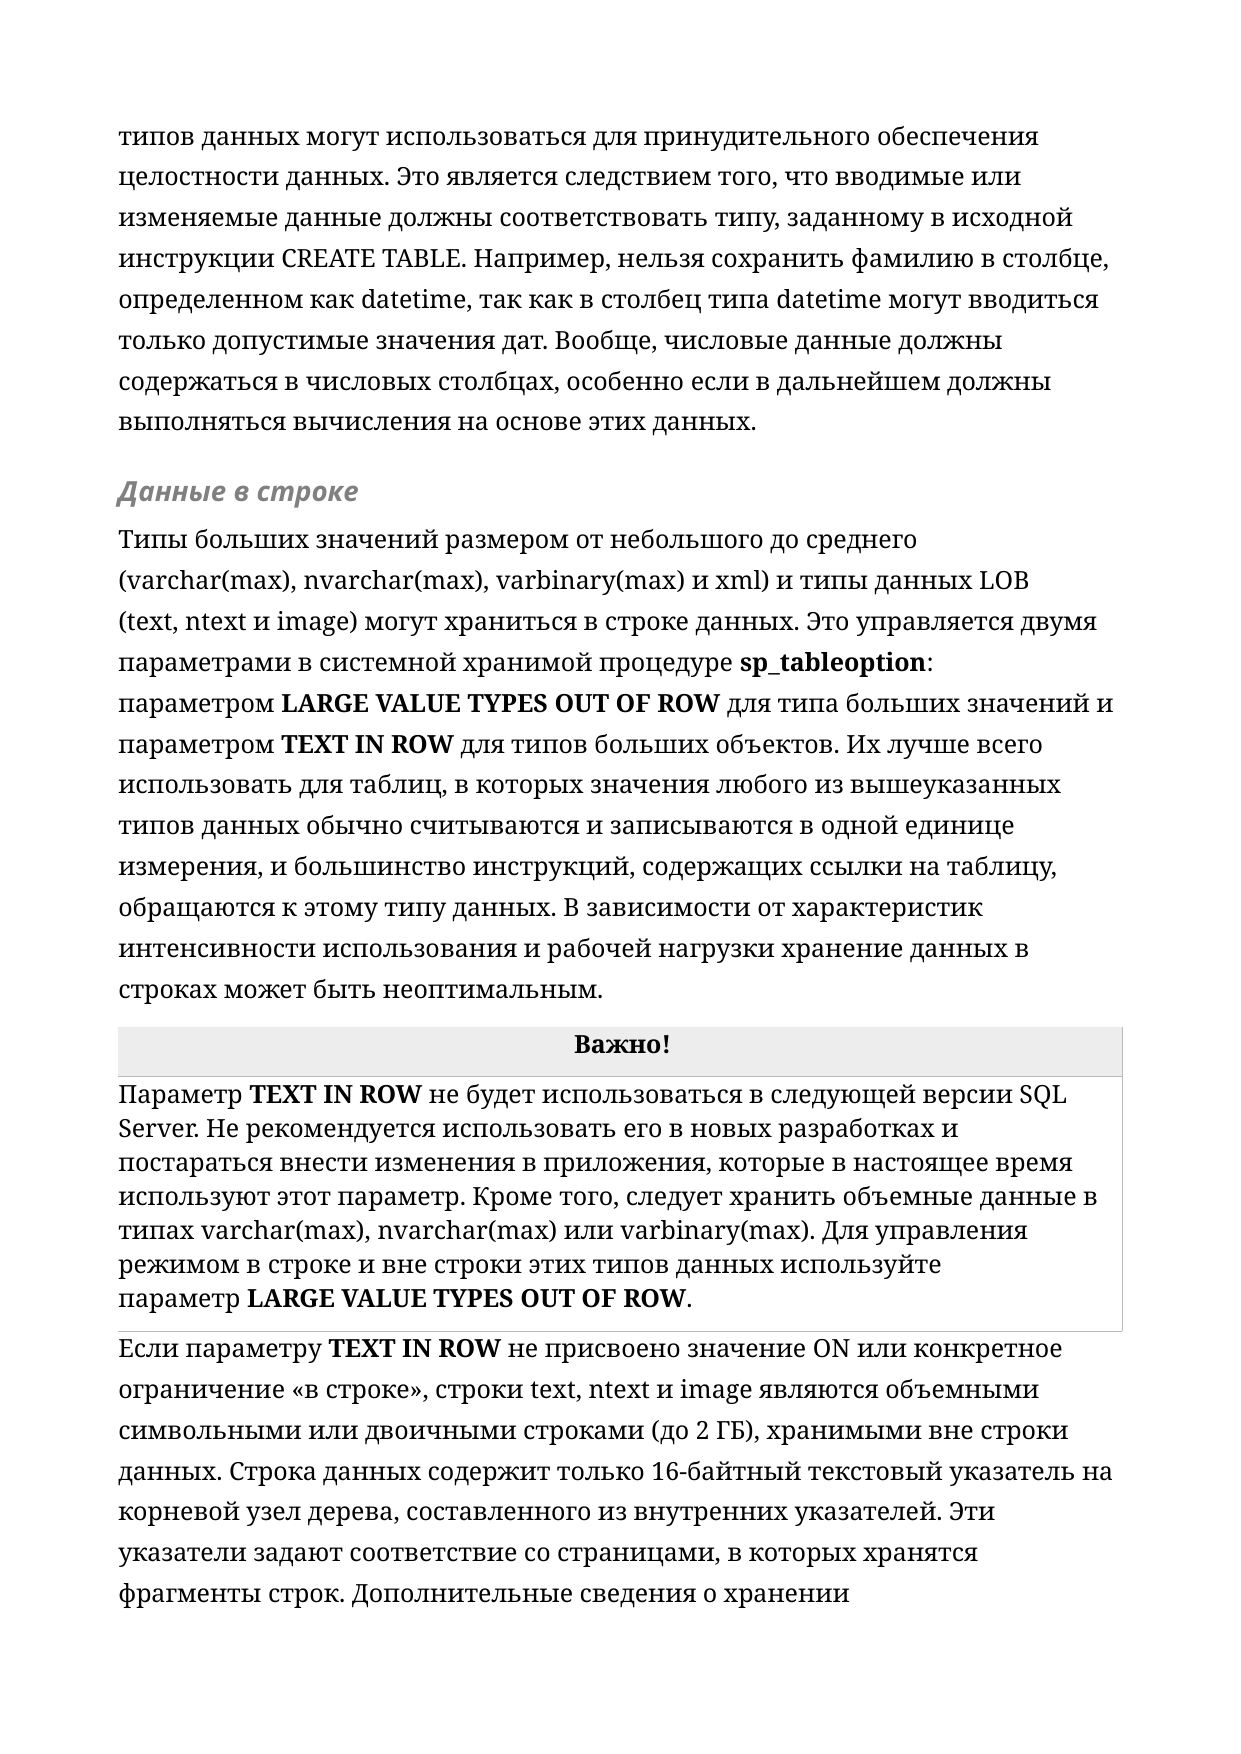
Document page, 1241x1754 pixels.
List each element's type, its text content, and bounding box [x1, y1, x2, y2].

picture [556, 1036, 574, 1054]
table_header Важно! [118, 1027, 1122, 1076]
text Если параметру TEXT IN ROW не присвоено значение ON или конкретное ограничение «в строке», строки text, ntext и image являются объемными символьными или двоичными строками (до 2 ГБ), хранимыми вне строки данных. Строка данных содержит только 16-байтный текстовый указатель на корневой узел дерева, составленного из внутренних указателей. Эти указатели задают соответствие со страницами, в которых хранятся фрагменты строк. Дополнительные сведения о хранении [118, 1332, 1122, 1610]
subtitle Данные в строке [118, 472, 1122, 509]
text Типы больших значений размером от небольшого до среднего (varchar(max), nvarchar(max), varbinary(max) и xml) и типы данных LOB (text, ntext и image) могут храниться в строке данных. Это управляется двумя параметрами в системной хранимой процедуре sp_tableoption: параметром LARGE VALUE TYPES OUT OF ROW для типа больших значений и параметром TEXT IN ROW для типов больших объектов. Их лучше всего использовать для таблиц, в которых значения любого из вышеуказанных типов данных обычно считываются и записываются в одной единице измерения, и большинство инструкций, содержащих ссылки на таблицу, обращаются к этому типу данных. В зависимости от характеристик интенсивности использования и рабочей нагрузки хранение данных в строках может быть неоптимальным. [118, 522, 1122, 1005]
text типов данных могут использоваться для принудительного обеспечения целостности данных. Это является следствием того, что вводимые или изменяемые данные должны соответствовать типу, заданному в исходной инструкции CREATE TABLE. Например, нельзя сохранить фамилию в столбце, определенном как datetime, так как в столбец типа datetime могут вводиться только допустимые значения дат. Вообще, числовые данные должны содержаться в числовых столбцах, особенно если в дальнейшем должны выполняться вычисления на основе этих данных. [118, 118, 1122, 438]
table_cell Параметр TEXT IN ROW не будет использоваться в следующей версии SQL Server. Не рекомендуется использовать его в новых разработках и постараться внести изменения в приложения, которые в настоящее время используют этот параметр. Кроме того, следует хранить объемные данные в типах varchar(max), nvarchar(max) или varbinary(max). Для управления режимом в строке и вне строки этих типов данных используйте параметр LARGE VALUE TYPES OUT OF ROW. [118, 1077, 1122, 1331]
